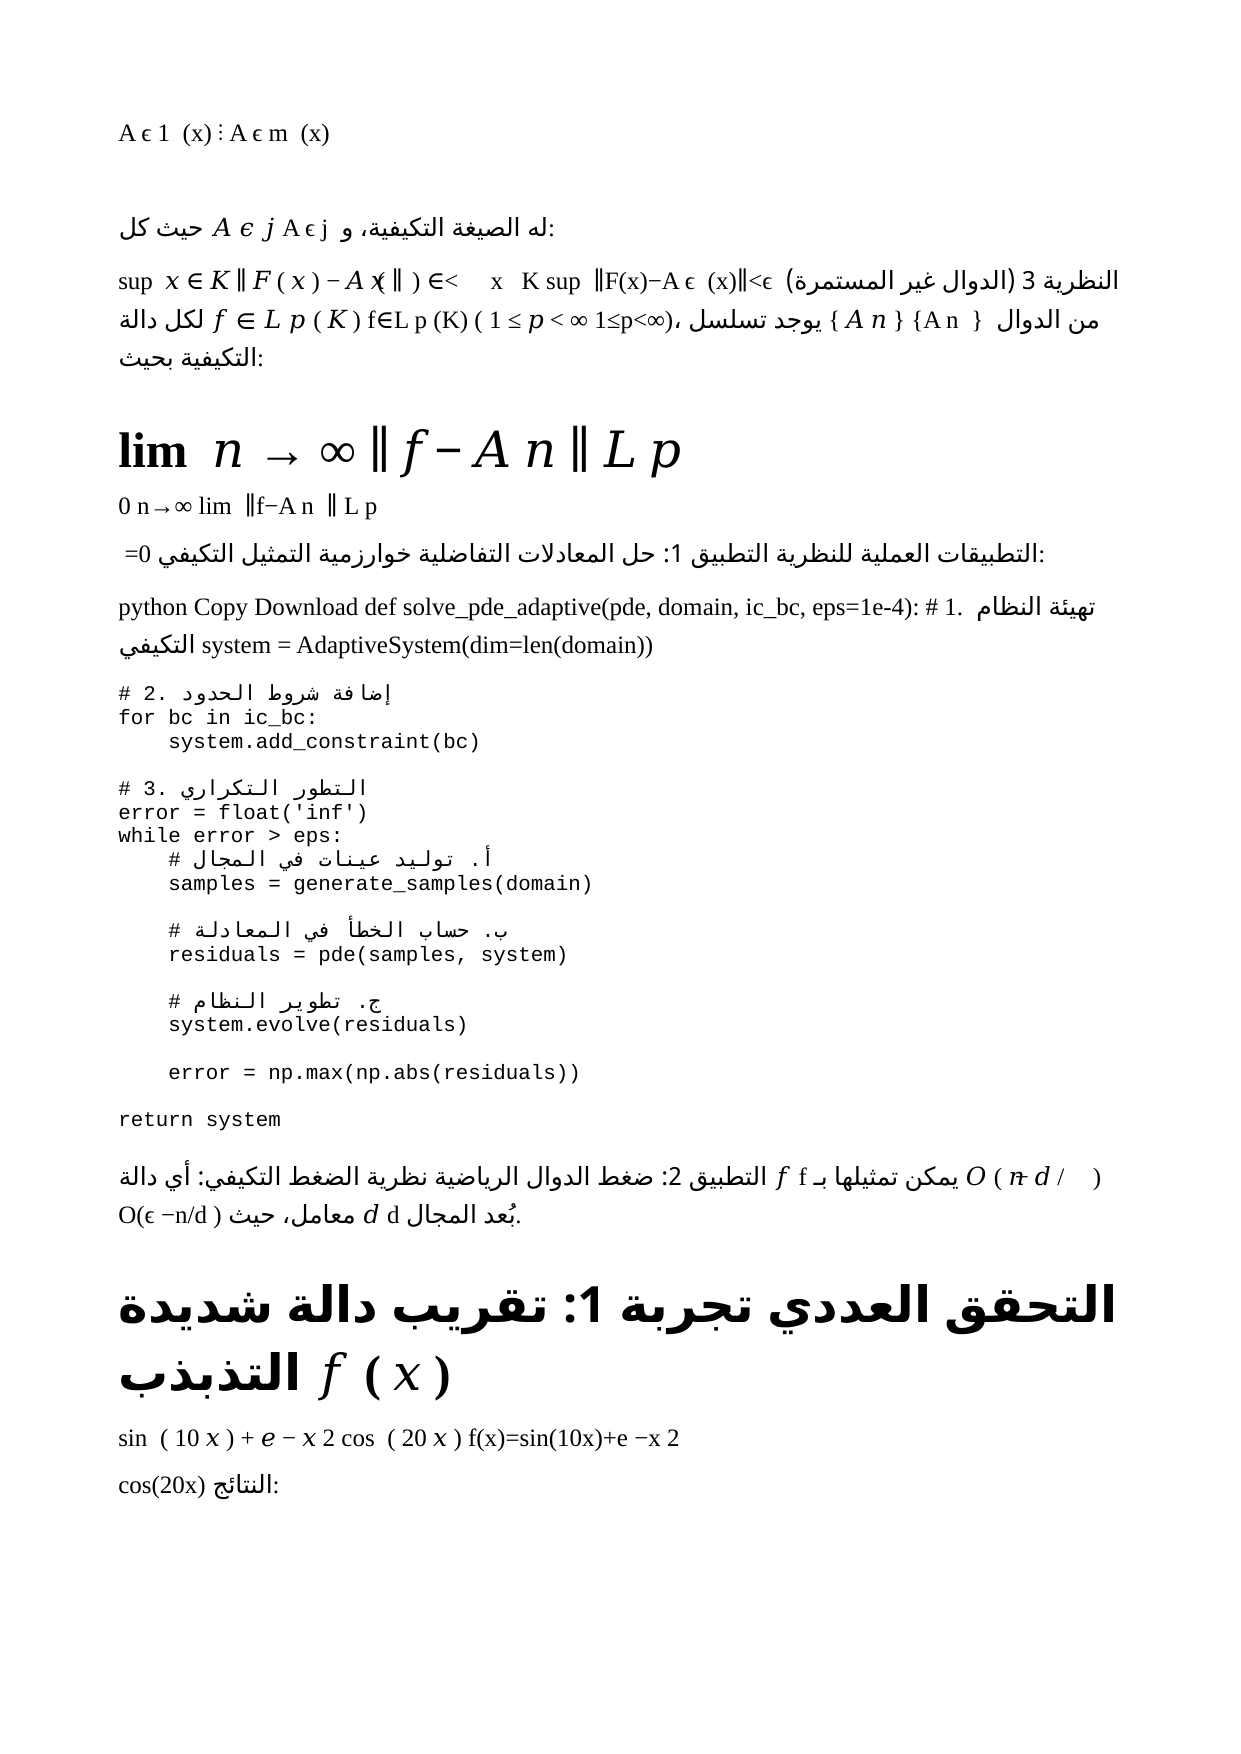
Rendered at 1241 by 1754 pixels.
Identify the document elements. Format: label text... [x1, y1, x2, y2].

text samples = generate_samples(domain) [118, 873, 1122, 896]
text # أ. توليد عينات في المجال [118, 849, 1122, 873]
subtitle lim ⁡ 𝑛 → ∞ ∥ 𝑓 − 𝐴 𝑛 ∥ 𝐿 𝑝 [118, 421, 1122, 479]
text ​ =0 التطبيقات العملية للنظرية التطبيق 1: حل المعادلات التفاضلية خوارزمية التمثيل التكيفي: [118, 539, 1122, 572]
text # ب. حساب الخطأ في المعادلة [118, 920, 1122, 943]
text # 2. إضافة شروط الحدود [118, 683, 1122, 707]
text حيث كل 𝐴 𝜖 𝑗 A ϵ j ​ له الصيغة التكيفية، و: [118, 213, 1122, 247]
text cos(20x) النتائج: [118, 1471, 1122, 1504]
text for bc in ic_bc: [118, 707, 1122, 731]
text while error > eps: [118, 825, 1122, 849]
text system.evolve(residuals) [118, 1014, 1122, 1038]
text error = float('inf') [118, 802, 1122, 825]
text python Copy Download def solve_pde_adaptive(pde, domain, ic_bc, eps=1e-4): # 1. تهيئة النظام التكيفي system = AdaptiveSystem(dim=len(domain)) [118, 592, 1122, 664]
text residuals = pde(samples, system) [118, 943, 1122, 967]
text ​ [118, 166, 1122, 194]
text error = np.max(np.abs(residuals)) [118, 1062, 1122, 1085]
text system.add_constraint(bc) [118, 731, 1122, 754]
text sin ⁡ ( 10 𝑥 ) + 𝑒 − 𝑥 2 cos ⁡ ( 20 𝑥 ) f(x)=sin(10x)+e −x 2 [118, 1423, 1122, 1452]
text التطبيق 2: ضغط الدوال الرياضية نظرية الضغط التكيفي: أي دالة 𝑓 f يمكن تمثيلها بـ 𝑂 ( 𝜖 − 𝑛 / 𝑑 ) O(ϵ −n/d ) معامل، حيث 𝑑 d بُعد المجال. [118, 1162, 1122, 1233]
text return system [118, 1109, 1122, 1133]
text 0 n→∞ lim ​ ∥f−A n ​ ∥ L p [118, 491, 1122, 520]
text # ج. تطوير النظام [118, 991, 1122, 1014]
subtitle التحقق العددي تجربة 1: تقريب دالة شديدة التذبذب 𝑓 ( 𝑥 ) [118, 1278, 1122, 1410]
text sup ⁡ 𝑥 ∈ 𝐾 ∥ 𝐹 ( 𝑥 ) − 𝐴 𝜖 ( 𝑥 ) ∥ < 𝜖 x∈K sup ​ ∥F(x)−A ϵ ​ (x)∥<ϵ النظرية 3 (الدوال غير المستمرة) لكل دالة 𝑓 ∈ 𝐿 𝑝 ( 𝐾 ) f∈L p (K) ( 1 ≤ 𝑝 < ∞ 1≤p<∞)، يوجد تسلسل { 𝐴 𝑛 } {A n ​ } من الدوال التكيفية بحيث: [118, 266, 1122, 377]
text # 3. التطور التكراري [118, 778, 1122, 802]
text A ϵ 1 ​ (x) ⋮ A ϵ m ​ (x) ​ [118, 118, 1122, 147]
